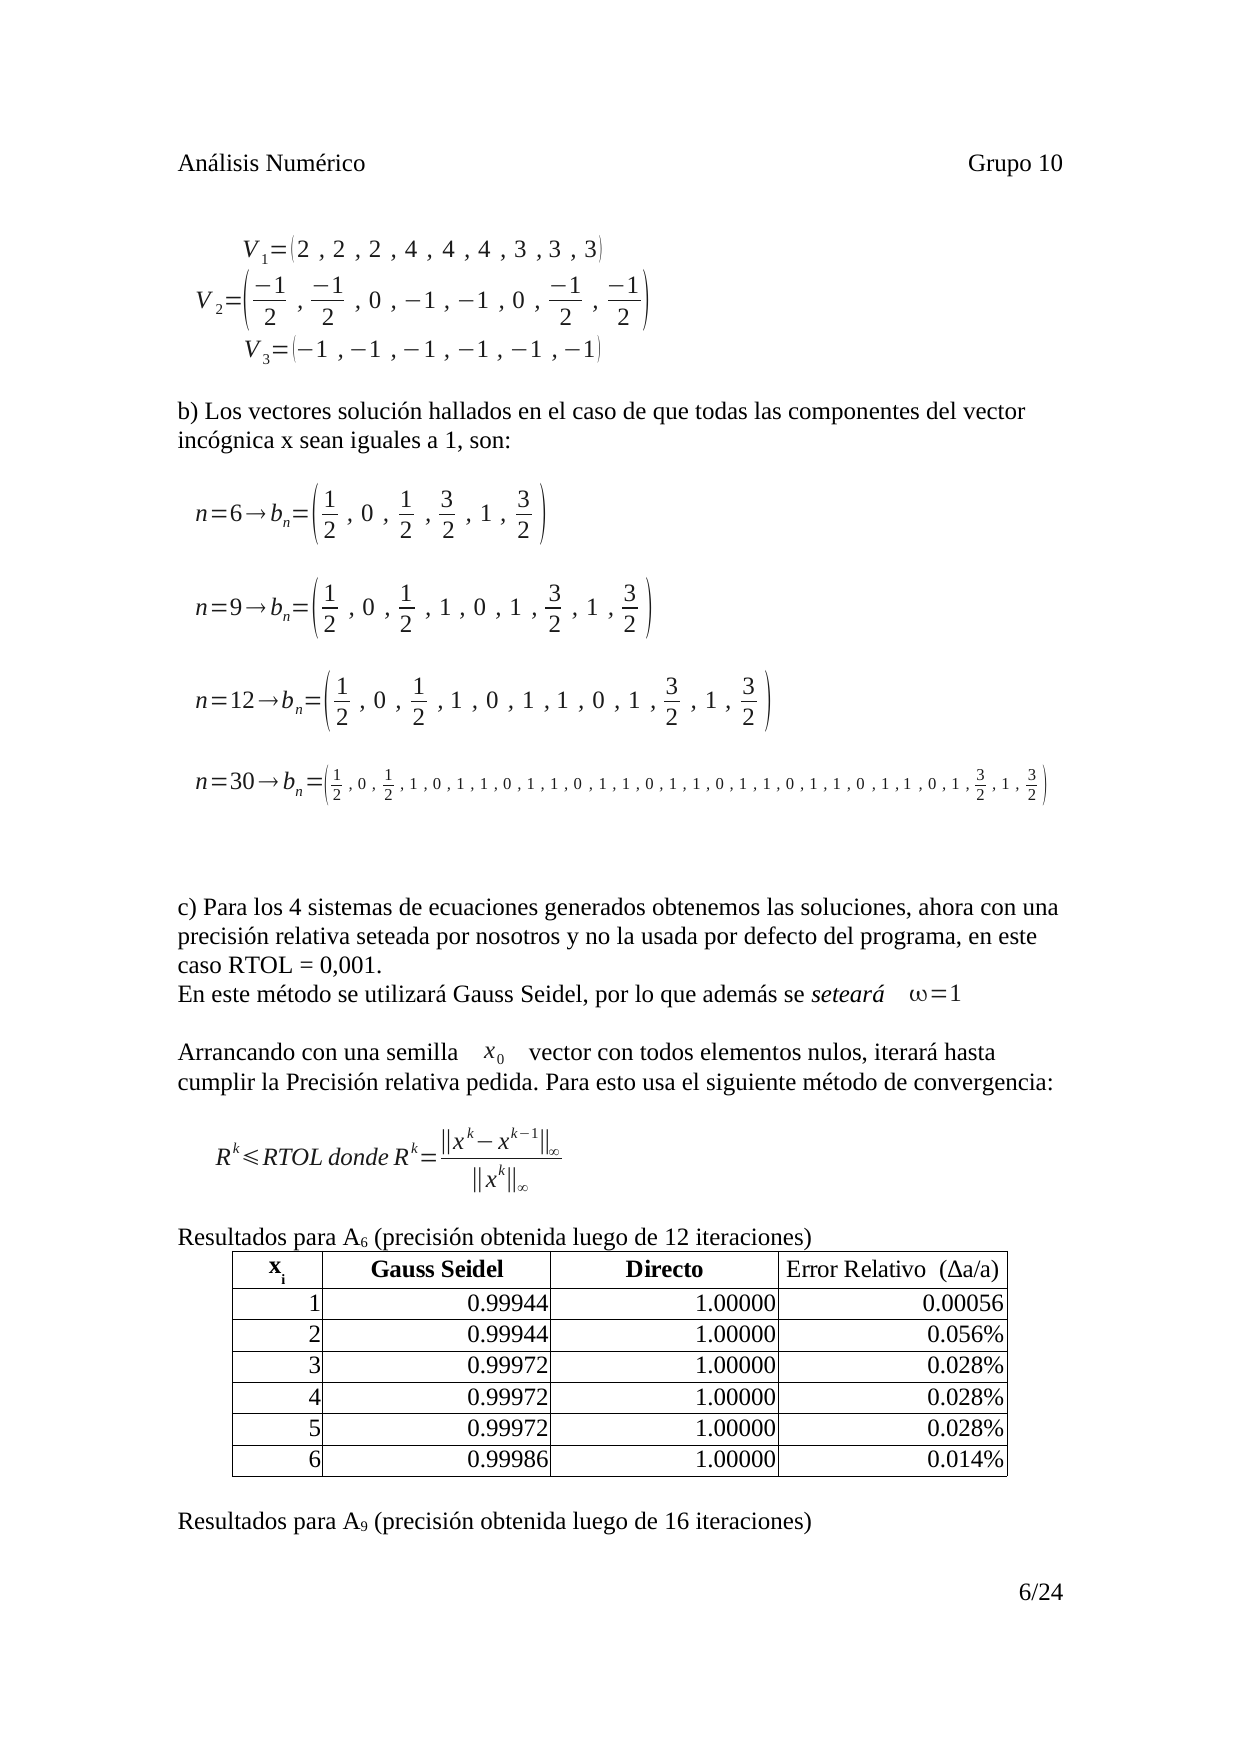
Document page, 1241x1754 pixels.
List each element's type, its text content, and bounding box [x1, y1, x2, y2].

text Arrancando con una semilla vector con todos elementos nulos, iterará hasta cumplir la Precisión relativa pedida. Para esto usa el siguiente método de convergencia: [177, 1036, 1063, 1096]
text c) Para los 4 sistemas de ecuaciones generados obtenemos las soluciones, ahora con una precisión relativa seteada por nosotros y no la usada por defecto del programa, en este caso RTOL = 0,001. [177, 892, 1063, 979]
text Resultados para A6 (precisión obtenida luego de 12 iteraciones) [177, 1222, 1063, 1251]
text En este método se utilizará Gauss Seidel, por lo que además se seteará [177, 979, 1063, 1007]
text Resultados para A9 (precisión obtenida luego de 16 iteraciones) [177, 1506, 1063, 1535]
text b) Los vectores solución hallados en el caso de que todas las componentes del vector incógnica x sean iguales a 1, son: [177, 396, 1063, 454]
